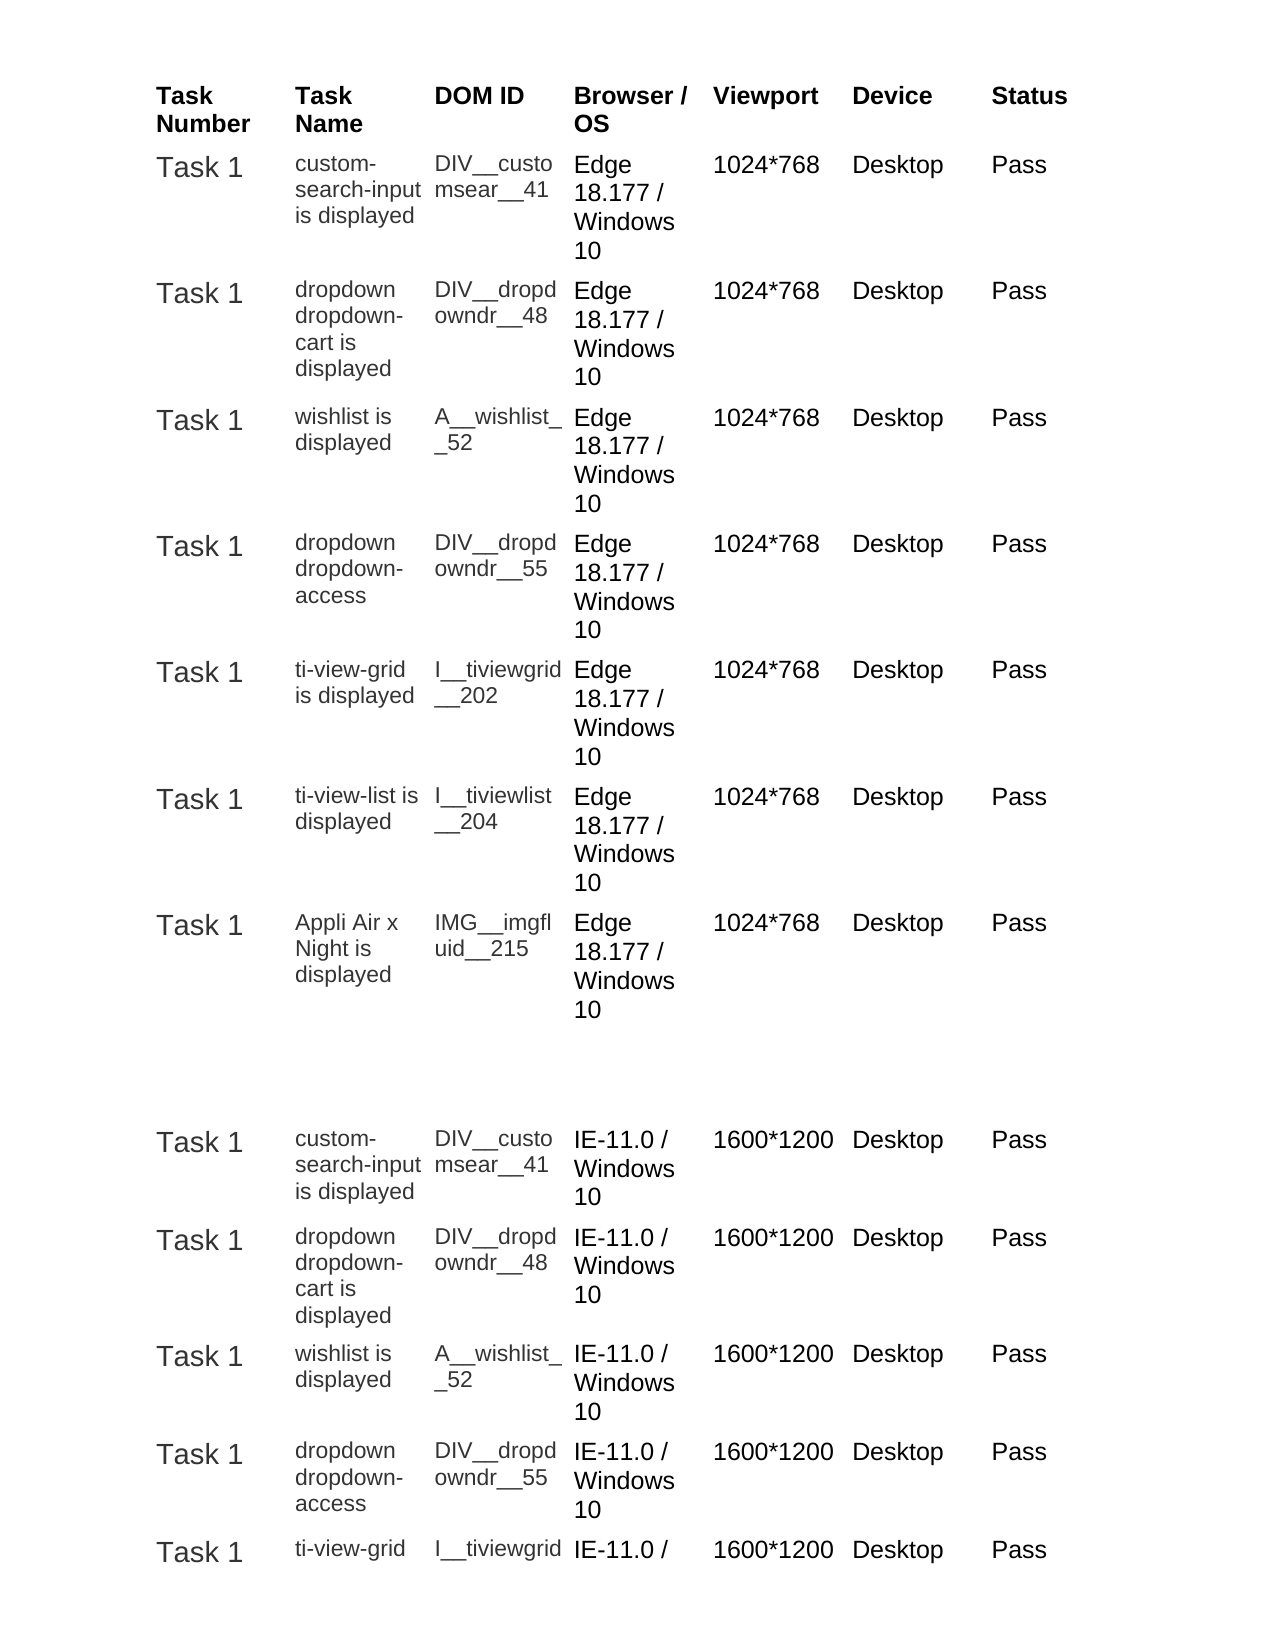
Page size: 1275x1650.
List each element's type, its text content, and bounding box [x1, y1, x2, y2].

table_cell Edge 18.177 / Windows 10 [568, 144, 707, 270]
table_cell Edge 18.177 / Windows 10 [568, 523, 707, 650]
table_cell wishlist is displayed [289, 397, 428, 523]
table_cell [150, 1074, 289, 1119]
table_cell Desktop [846, 1431, 986, 1529]
table_cell I__tiviewlist__204 [429, 776, 568, 903]
table_cell Pass [986, 650, 1125, 776]
table_header Viewport [707, 75, 846, 144]
table_cell 1600*1200 [707, 1119, 846, 1217]
table_cell Desktop [846, 903, 986, 1029]
table_cell custom-search-input is displayed [289, 144, 428, 270]
table_cell DIV__dropdowndr__55 [429, 1431, 568, 1529]
table_cell 1024*768 [707, 650, 846, 776]
table_cell dropdown dropdown-access [289, 523, 428, 650]
table_cell DIV__dropdowndr__48 [429, 1217, 568, 1334]
table_cell [429, 1074, 568, 1119]
table_cell Desktop [846, 1217, 986, 1334]
table_cell A__wishlist__52 [429, 397, 568, 523]
table_cell ti-view-grid [289, 1529, 428, 1574]
table_cell IE-11.0 / Windows 10 [568, 1119, 707, 1217]
table_cell Pass [986, 1217, 1125, 1334]
table_cell IE-11.0 / Windows 10 [568, 1334, 707, 1431]
table_cell [846, 1029, 986, 1074]
table_cell Task 1 [150, 1431, 289, 1529]
table_header Task Number [150, 75, 289, 144]
table_cell Task 1 [150, 776, 289, 903]
table_cell 1600*1200 [707, 1529, 846, 1574]
table_cell Pass [986, 1119, 1125, 1217]
table_cell 1600*1200 [707, 1334, 846, 1431]
table_cell DIV__dropdowndr__55 [429, 523, 568, 650]
table_cell Task 1 [150, 1529, 289, 1574]
table_cell 1024*768 [707, 903, 846, 1029]
table_cell I__tiviewgrid [429, 1529, 568, 1574]
table_cell Task 1 [150, 1217, 289, 1334]
table_cell [707, 1074, 846, 1119]
table_cell DIV__customsear__41 [429, 144, 568, 270]
table_cell Pass [986, 776, 1125, 903]
table_cell [429, 1029, 568, 1074]
table_cell wishlist is displayed [289, 1334, 428, 1431]
table_cell [568, 1029, 707, 1074]
table_cell 1024*768 [707, 523, 846, 650]
table_cell Desktop [846, 397, 986, 523]
table_cell Pass [986, 1431, 1125, 1529]
table_cell Desktop [846, 776, 986, 903]
table_cell Pass [986, 1334, 1125, 1431]
table_cell DIV__customsear__41 [429, 1119, 568, 1217]
table_cell IMG__imgfluid__215 [429, 903, 568, 1029]
table_cell Desktop [846, 144, 986, 270]
table_cell A__wishlist__52 [429, 1334, 568, 1431]
table_cell 1600*1200 [707, 1217, 846, 1334]
table_cell DIV__dropdowndr__48 [429, 270, 568, 397]
table_header Device [846, 75, 986, 144]
table_cell Edge 18.177 / Windows 10 [568, 397, 707, 523]
table_cell Desktop [846, 270, 986, 397]
table_cell Desktop [846, 1119, 986, 1217]
table_cell Pass [986, 270, 1125, 397]
table_cell Task 1 [150, 523, 289, 650]
table_cell Desktop [846, 1334, 986, 1431]
table_cell Edge 18.177 / Windows 10 [568, 776, 707, 903]
table_header Task Name [289, 75, 428, 144]
table_cell Task 1 [150, 1334, 289, 1431]
table_cell custom-search-input is displayed [289, 1119, 428, 1217]
table_cell Task 1 [150, 270, 289, 397]
table_cell Task 1 [150, 1119, 289, 1217]
table_cell [986, 1074, 1125, 1119]
table_cell 1024*768 [707, 397, 846, 523]
table_cell Pass [986, 397, 1125, 523]
table_cell Pass [986, 144, 1125, 270]
table_cell dropdown dropdown-access [289, 1431, 428, 1529]
table_cell Desktop [846, 650, 986, 776]
table_cell Edge 18.177 / Windows 10 [568, 650, 707, 776]
table_cell dropdown dropdown-cart is displayed [289, 270, 428, 397]
table_cell Task 1 [150, 397, 289, 523]
table_cell [150, 1029, 289, 1074]
table_cell Desktop [846, 1529, 986, 1574]
table_cell Pass [986, 523, 1125, 650]
table_cell dropdown dropdown-cart is displayed [289, 1217, 428, 1334]
table_cell Pass [986, 903, 1125, 1029]
table_cell Edge 18.177 / Windows 10 [568, 270, 707, 397]
table_cell Task 1 [150, 903, 289, 1029]
table_cell 1024*768 [707, 776, 846, 903]
table_cell Pass [986, 1529, 1125, 1574]
table_cell Desktop [846, 523, 986, 650]
table_cell 1024*768 [707, 270, 846, 397]
table_header Browser / OS [568, 75, 707, 144]
table_header DOM ID [429, 75, 568, 144]
table_cell [986, 1029, 1125, 1074]
table_cell Edge 18.177 / Windows 10 [568, 903, 707, 1029]
table_cell 1600*1200 [707, 1431, 846, 1529]
table_cell 1024*768 [707, 144, 846, 270]
table_cell ti-view-grid is displayed [289, 650, 428, 776]
table_cell IE-11.0 / [568, 1529, 707, 1574]
table_cell Task 1 [150, 144, 289, 270]
table_cell [289, 1074, 428, 1119]
table_cell Appli Air x Night is displayed [289, 903, 428, 1029]
table_cell I__tiviewgrid__202 [429, 650, 568, 776]
table_cell ti-view-list is displayed [289, 776, 428, 903]
table_cell [846, 1074, 986, 1119]
table_cell IE-11.0 / Windows 10 [568, 1431, 707, 1529]
table_header Status [986, 75, 1125, 144]
table_cell [568, 1074, 707, 1119]
table_cell Task 1 [150, 650, 289, 776]
table_cell [707, 1029, 846, 1074]
table_cell IE-11.0 / Windows 10 [568, 1217, 707, 1334]
table_cell [289, 1029, 428, 1074]
